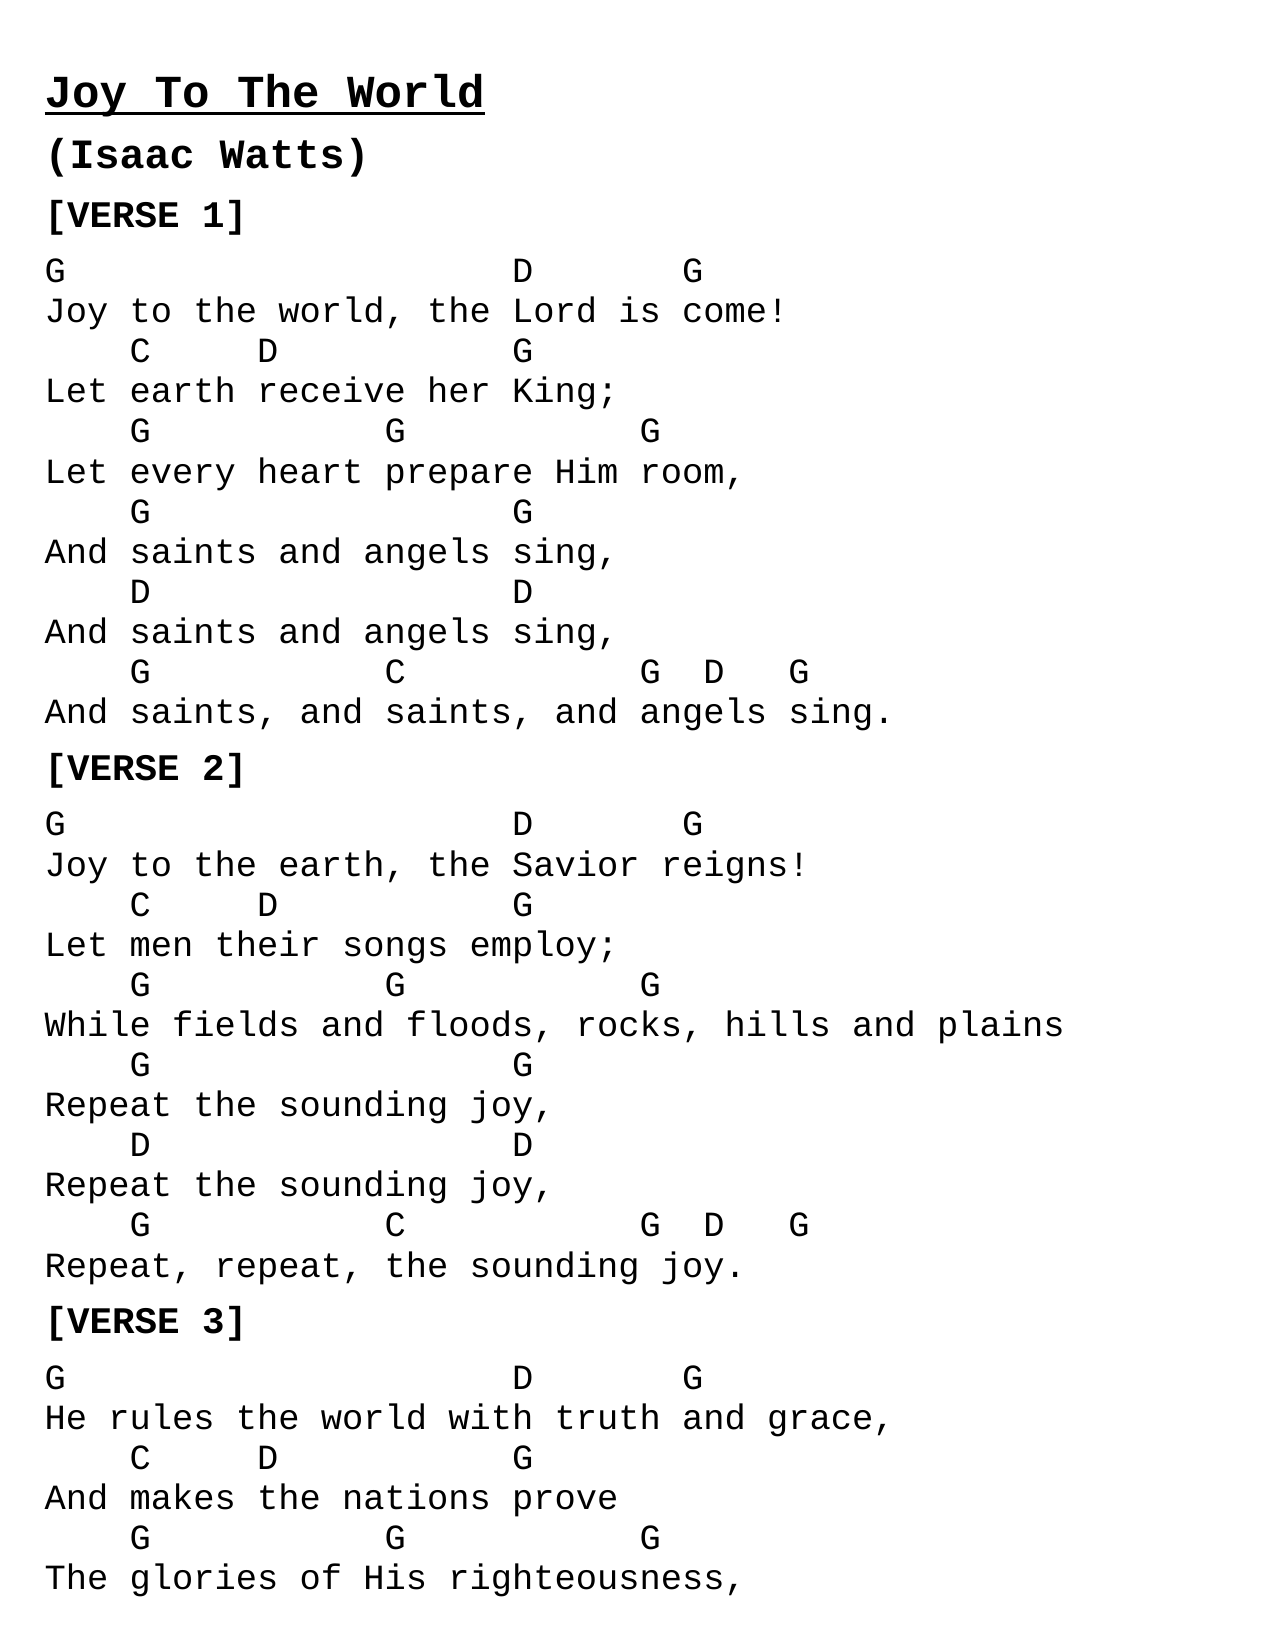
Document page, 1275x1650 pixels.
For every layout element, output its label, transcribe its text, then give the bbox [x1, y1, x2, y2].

subtitle [VERSE 3] [44, 1302, 1231, 1345]
text D D [44, 574, 1231, 614]
text Repeat, repeat, the sounding joy. [44, 1247, 1231, 1288]
text G G G [44, 967, 1231, 1007]
text Repeat the sounding joy, [44, 1087, 1231, 1127]
text G G G [44, 1520, 1231, 1560]
text And makes the nations prove [44, 1480, 1231, 1520]
text G G [44, 494, 1231, 534]
text G G G [44, 413, 1231, 453]
text Repeat the sounding joy, [44, 1167, 1231, 1207]
text G D G [44, 1360, 1231, 1400]
subtitle [VERSE 2] [44, 749, 1231, 792]
subtitle [VERSE 1] [44, 196, 1231, 238]
text Let earth receive her King; [44, 373, 1231, 413]
text He rules the world with truth and grace, [44, 1400, 1231, 1440]
text The glories of His righteousness, [44, 1560, 1231, 1600]
text And saints and angels sing, [44, 614, 1231, 654]
text C D G [44, 333, 1231, 373]
text Let every heart prepare Him room, [44, 453, 1231, 494]
text G C G D G [44, 654, 1231, 694]
text G G [44, 1047, 1231, 1087]
text And saints, and saints, and angels sing. [44, 694, 1231, 734]
text G D G [44, 253, 1231, 293]
text G D G [44, 806, 1231, 846]
subtitle (Isaac Watts) [44, 134, 1231, 181]
text D D [44, 1127, 1231, 1167]
text And saints and angels sing, [44, 534, 1231, 574]
text Let men their songs employ; [44, 927, 1231, 967]
subtitle Joy To The World [44, 69, 1231, 121]
text G C G D G [44, 1207, 1231, 1247]
text Joy to the world, the Lord is come! [44, 293, 1231, 333]
text While fields and floods, rocks, hills and plains [44, 1007, 1231, 1047]
text C D G [44, 887, 1231, 927]
text Joy to the earth, the Savior reigns! [44, 846, 1231, 887]
text C D G [44, 1440, 1231, 1480]
